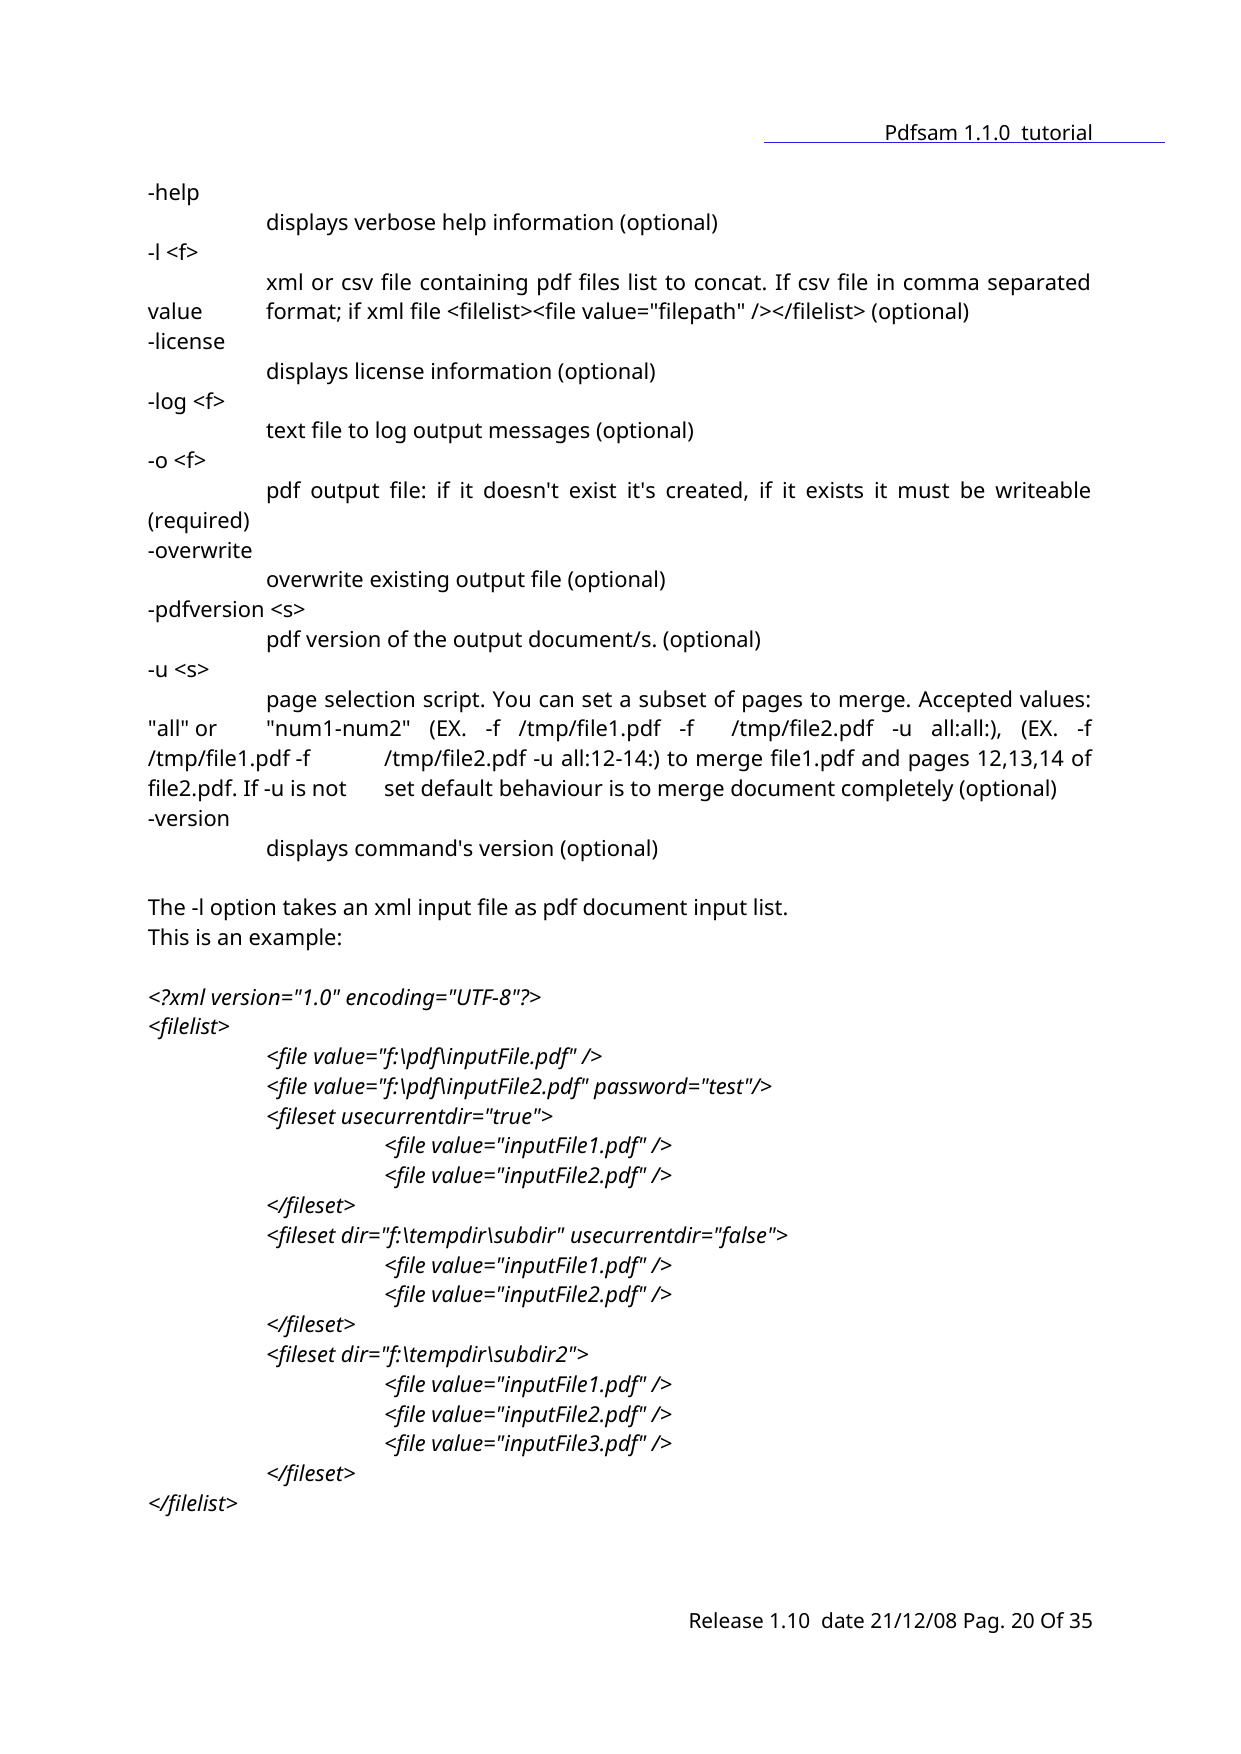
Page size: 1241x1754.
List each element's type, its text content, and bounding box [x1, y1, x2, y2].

text <file value="inputFile1.pdf" /> [148, 1130, 1093, 1160]
text -license [148, 326, 1093, 356]
text <fileset dir="f:\tempdir\subdir2"> [148, 1339, 1093, 1369]
text <file value="f:\pdf\inputFile2.pdf" password="test"/> [148, 1071, 1093, 1101]
text </fileset> [148, 1309, 1093, 1339]
text <filelist> [148, 1011, 1093, 1041]
text <file value="inputFile2.pdf" /> [148, 1398, 1093, 1428]
text <file value="inputFile1.pdf" /> [148, 1369, 1093, 1398]
text -help [148, 177, 1093, 207]
text </fileset> [148, 1190, 1093, 1220]
text <file value="inputFile3.pdf" /> [148, 1428, 1093, 1458]
text displays command's version (optional) [148, 832, 1093, 862]
text overwrite existing output file (optional) [148, 564, 1093, 594]
text -version [148, 803, 1093, 832]
text text file to log output messages (optional) [148, 415, 1093, 445]
text displays license information (optional) [148, 356, 1093, 386]
text <fileset usecurrentdir="true"> [148, 1101, 1093, 1130]
text -log <f> [148, 386, 1093, 415]
text displays verbose help information (optional) [148, 207, 1093, 237]
text -overwrite [148, 534, 1093, 564]
text <file value="inputFile1.pdf" /> [148, 1249, 1093, 1279]
text The -l option takes an xml input file as pdf document input list. [148, 892, 1093, 922]
text pdf version of the output document/s. (optional) [148, 624, 1093, 654]
text -u <s> [148, 654, 1093, 683]
text <fileset dir="f:\tempdir\subdir" usecurrentdir="false"> [148, 1220, 1093, 1249]
text -l <f> [148, 237, 1093, 266]
text -o <f> [148, 445, 1093, 475]
text pdf output file: if it doesn't exist it's created, if it exists it must be writeable (required) [148, 475, 1093, 534]
text This is an example: [148, 922, 1093, 952]
text </filelist> [148, 1488, 1093, 1518]
text </fileset> [148, 1458, 1093, 1488]
text <file value="inputFile2.pdf" /> [148, 1279, 1093, 1309]
text <?xml version="1.0" encoding="UTF-8"?> [148, 981, 1093, 1011]
text <file value="f:\pdf\inputFile.pdf" /> [148, 1041, 1093, 1071]
text xml or csv file containing pdf files list to concat. If csv file in comma separated value format; if xml file <filelist><file value="filepath" /></filelist> (optional) [148, 266, 1093, 326]
text page selection script. You can set a subset of pages to merge. Accepted values: "all" or "num1-num2" (EX. -f /tmp/file1.pdf -f /tmp/file2.pdf -u all:all:), (EX. -f /tmp/file1.pdf -f /tmp/file2.pdf -u all:12-14:) to merge file1.pdf and pages 12,13,14 of file2.pdf. If -u is not set default behaviour is to merge document completely (optional) [148, 683, 1093, 803]
text -pdfversion <s> [148, 594, 1093, 624]
text <file value="inputFile2.pdf" /> [148, 1160, 1093, 1190]
